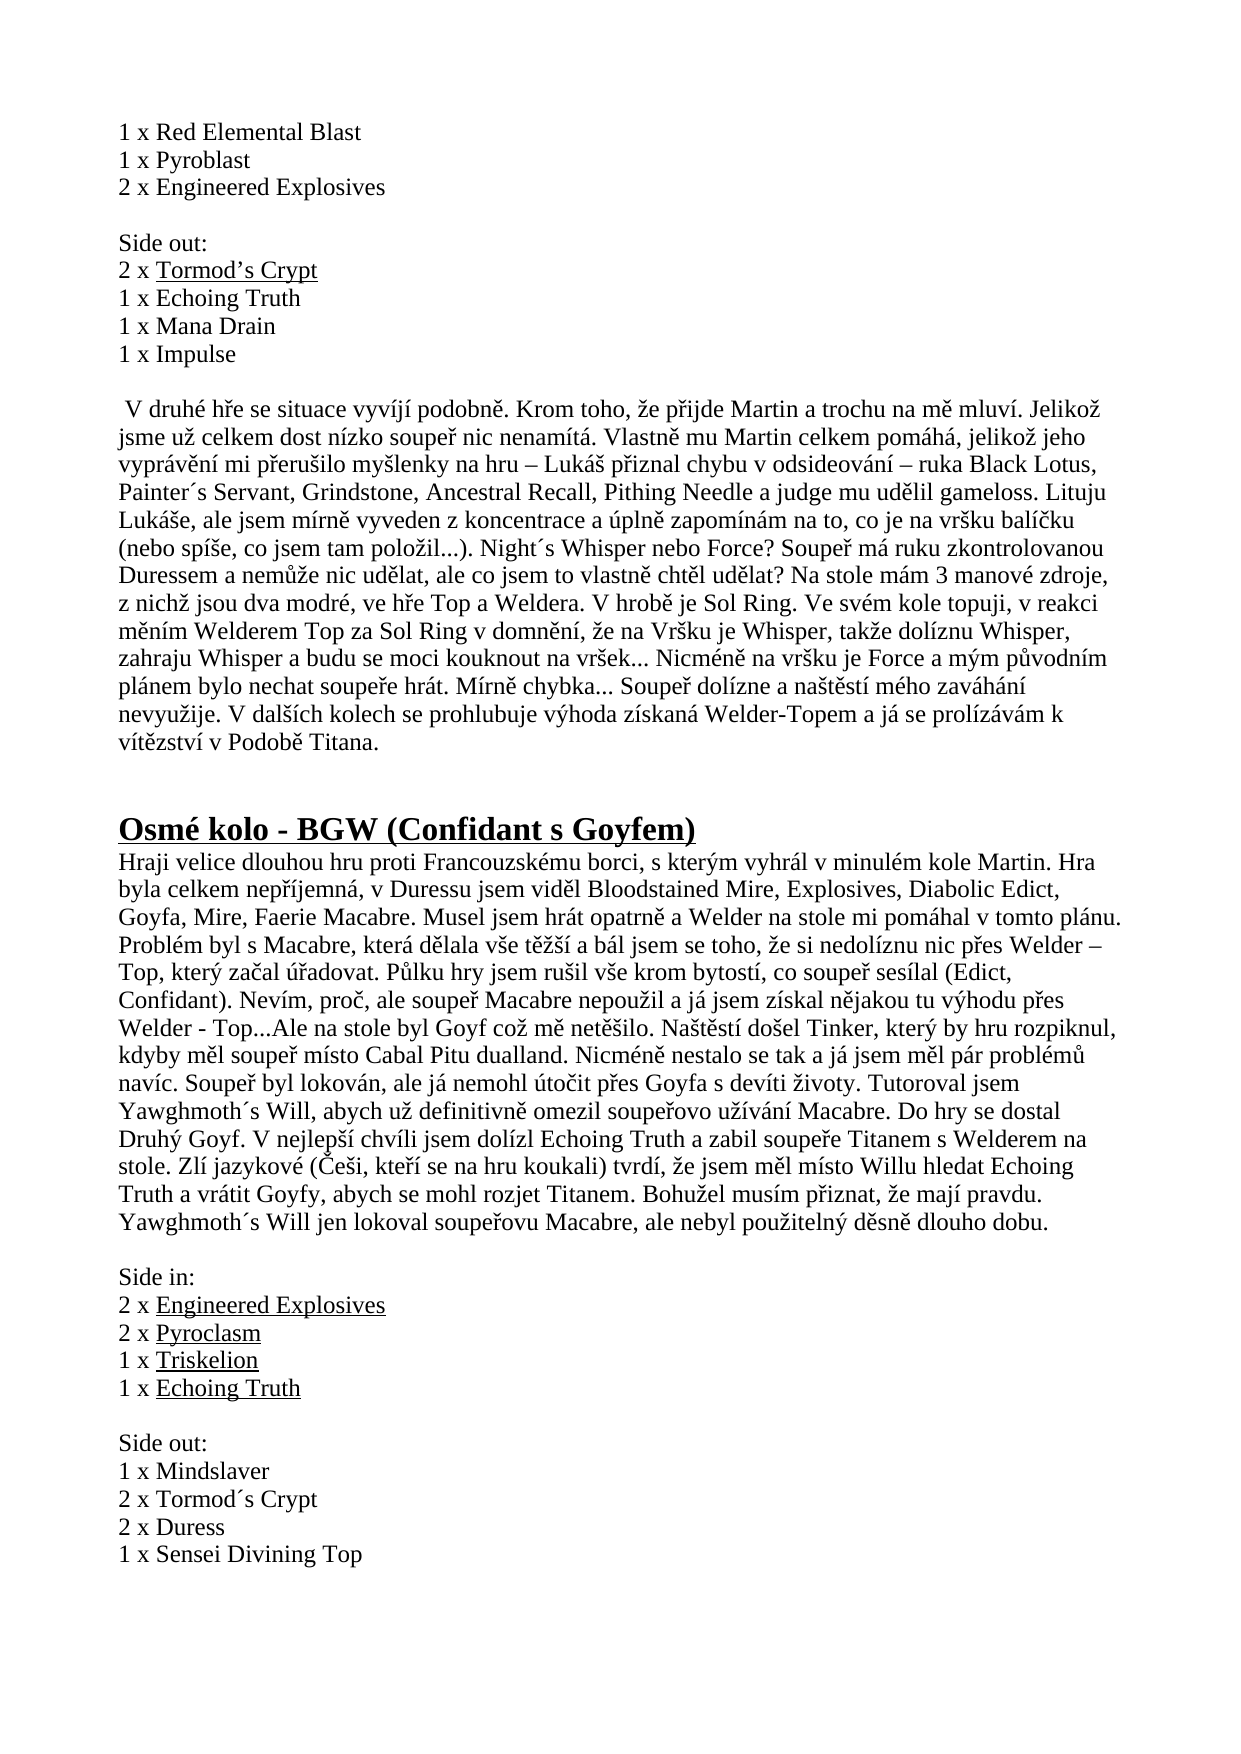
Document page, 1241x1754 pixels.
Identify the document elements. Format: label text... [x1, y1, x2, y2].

text Side out: [118, 1429, 1122, 1457]
text 1 x Mindslaver [118, 1457, 1122, 1485]
text Side in: [118, 1263, 1122, 1291]
text 2 x Engineered Explosives [118, 173, 1122, 201]
text 1 x Mana Drain [118, 312, 1122, 340]
text 1 x Impulse [118, 340, 1122, 367]
text Osmé kolo - BGW (Confidant s Goyfem) [118, 811, 1122, 848]
text 1 x Sensei Divining Top [118, 1540, 1122, 1568]
text 2 x Tormod´s Crypt [118, 1485, 1122, 1513]
text Side out: [118, 229, 1122, 257]
text V druhé hře se situace vyvíjí podobně. Krom toho, že přijde Martin a trochu na mě mluví. Jelikož jsme už celkem dost nízko soupeř nic nenamítá. Vlastně mu Martin celkem pomáhá, jelikož jeho vyprávění mi přerušilo myšlenky na hru – Lukáš přiznal chybu v odsideování – ruka Black Lotus, Painter´s Servant, Grindstone, Ancestral Recall, Pithing Needle a judge mu udělil gameloss. Lituju Lukáše, ale jsem mírně vyveden z koncentrace a úplně zapomínám na to, co je na vršku balíčku (nebo spíše, co jsem tam položil...). Night´s Whisper nebo Force? Soupeř má ruku zkontrolovanou Duressem a nemůže nic udělat, ale co jsem to vlastně chtěl udělat? Na stole mám 3 manové zdroje, z nichž jsou dva modré, ve hře Top a Weldera. V hrobě je Sol Ring. Ve svém kole topuji, v reakci měním Welderem Top za Sol Ring v domnění, že na Vršku je Whisper, takže dolíznu Whisper, zahraju Whisper a budu se moci kouknout na vršek... Nicméně na vršku je Force a mým původním plánem bylo nechat soupeře hrát. Mírně chybka... Soupeř dolízne a naštěstí mého zaváhání nevyužije. V dalších kolech se prohlubuje výhoda získaná Welder-Topem a já se prolízávám k vítězství v Podobě Titana. [118, 395, 1122, 755]
text Hraji velice dlouhou hru proti Francouzskému borci, s kterým vyhrál v minulém kole Martin. Hra byla celkem nepříjemná, v Duressu jsem viděl Bloodstained Mire, Explosives, Diabolic Edict, Goyfa, Mire, Faerie Macabre. Musel jsem hrát opatrně a Welder na stole mi pomáhal v tomto plánu. Problém byl s Macabre, která dělala vše těžší a bál jsem se toho, že si nedolíznu nic přes Welder – Top, který začal úřadovat. Půlku hry jsem rušil vše krom bytostí, co soupeř sesílal (Edict, Confidant). Nevím, proč, ale soupeř Macabre nepoužil a já jsem získal nějakou tu výhodu přes Welder - Top...Ale na stole byl Goyf což mě netěšilo. Naštěstí došel Tinker, který by hru rozpiknul, kdyby měl soupeř místo Cabal Pitu dualland. Nicméně nestalo se tak a já jsem měl pár problémů navíc. Soupeř byl lokován, ale já nemohl útočit přes Goyfa s devíti životy. Tutoroval jsem Yawghmoth´s Will, abych už definitivně omezil soupeřovo užívání Macabre. Do hry se dostal Druhý Goyf. V nejlepší chvíli jsem dolízl Echoing Truth a zabil soupeře Titanem s Welderem na stole. Zlí jazykové (Češi, kteří se na hru koukali) tvrdí, že jsem měl místo Willu hledat Echoing Truth a vrátit Goyfy, abych se mohl rozjet Titanem. Bohužel musím přiznat, že mají pravdu. Yawghmoth´s Will jen lokoval soupeřovu Macabre, ale nebyl použitelný děsně dlouho dobu. [118, 848, 1122, 1236]
text 1 x Red Elemental Blast [118, 118, 1122, 146]
text 2 x Duress [118, 1513, 1122, 1540]
text 2 x Tormod’s Crypt 1 x Echoing Truth [118, 257, 1122, 312]
text 2 x Engineered Explosives 2 x Pyroclasm 1 x Triskelion 1 x Echoing Truth [118, 1291, 1122, 1429]
text 1 x Pyroblast [118, 146, 1122, 173]
